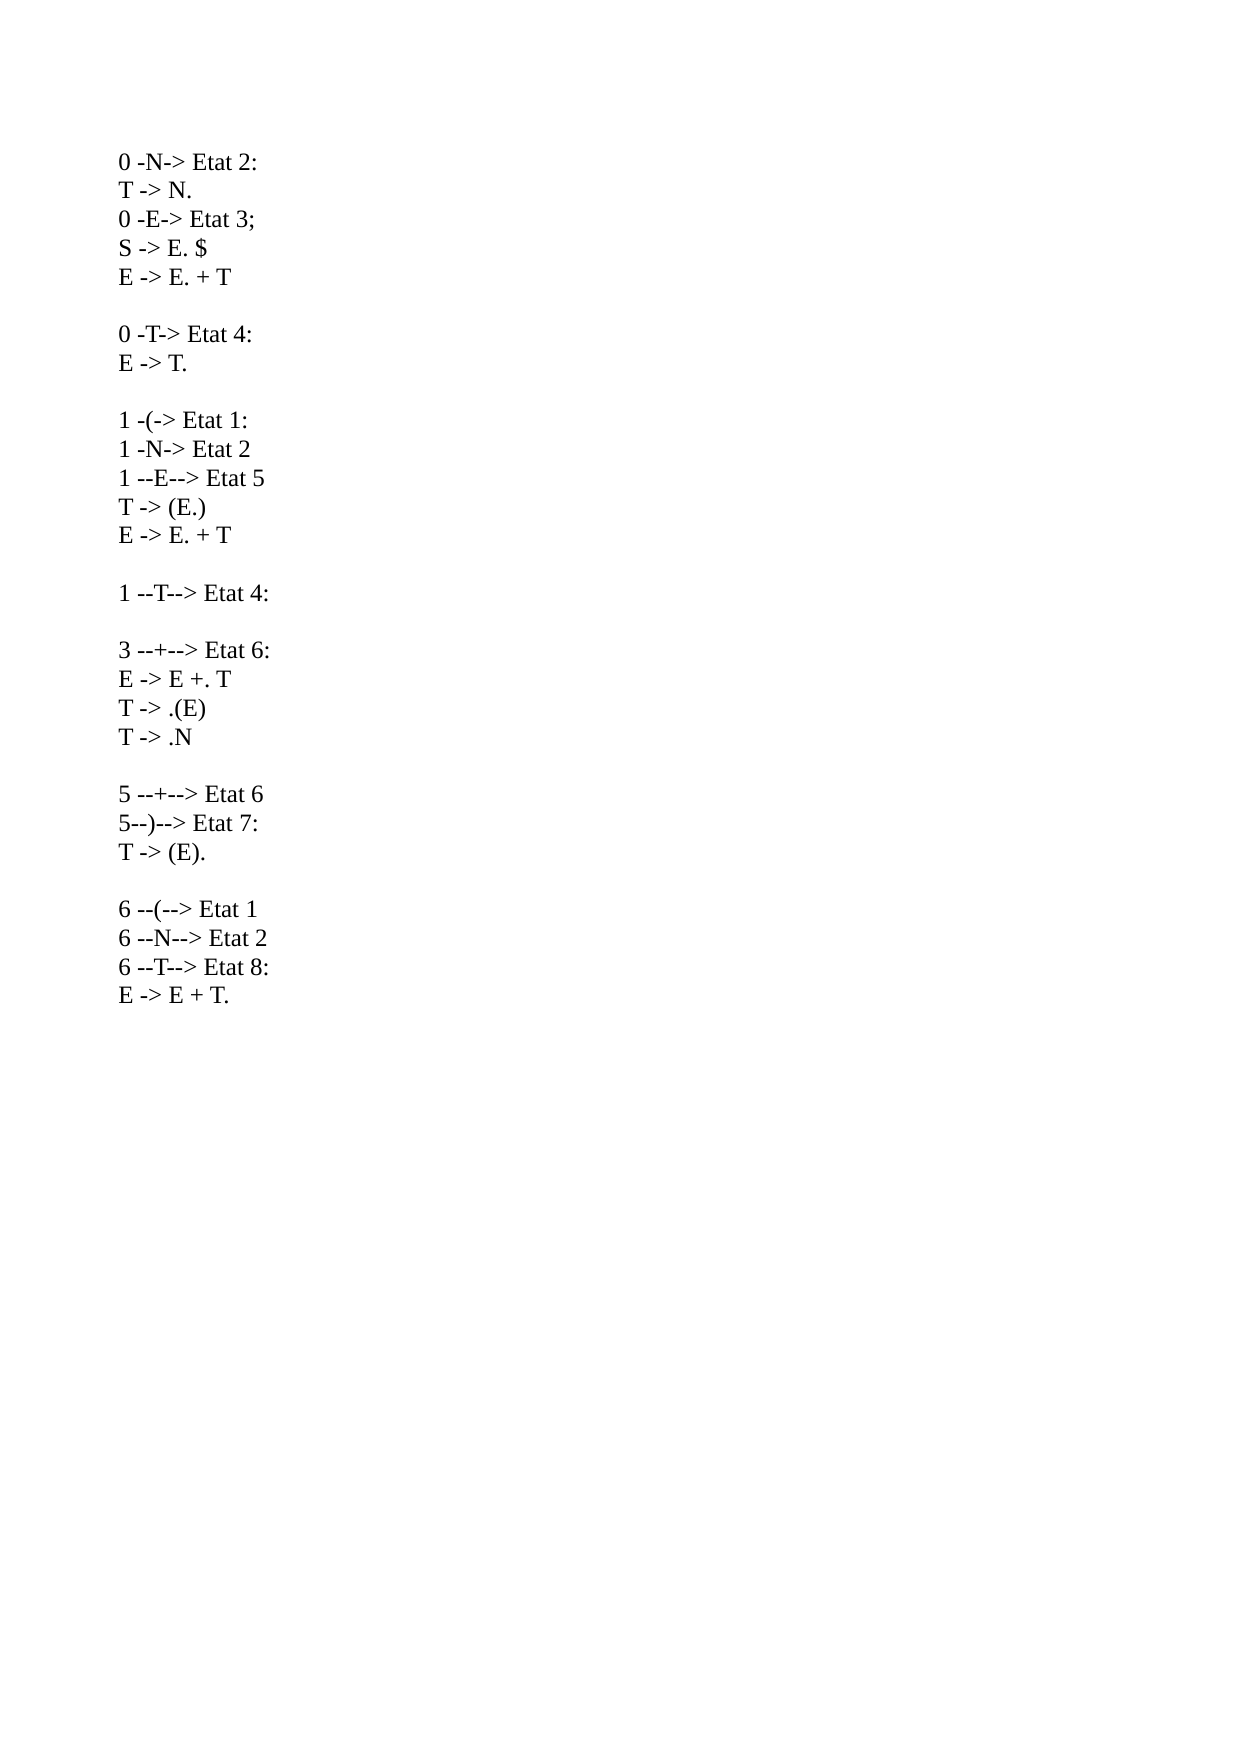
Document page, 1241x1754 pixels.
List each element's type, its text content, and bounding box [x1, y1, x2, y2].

text E -> E. + T [118, 521, 1122, 549]
text 0 -N-> Etat 2: [118, 147, 1122, 176]
text E -> T. [118, 348, 1122, 377]
text E -> E. + T [118, 262, 1122, 291]
text 3 --+--> Etat 6: [118, 636, 1122, 664]
text 0 -T-> Etat 4: [118, 319, 1122, 348]
text 1 -N-> Etat 2 [118, 434, 1122, 463]
text 5--)--> Etat 7: [118, 808, 1122, 837]
text 6 --N--> Etat 2 [118, 923, 1122, 952]
text T -> .N [118, 722, 1122, 751]
text S -> E. $ [118, 233, 1122, 262]
text 6 --T--> Etat 8: [118, 952, 1122, 981]
text T -> (E.) [118, 492, 1122, 521]
text 0 -E-> Etat 3; [118, 204, 1122, 233]
text 5 --+--> Etat 6 [118, 779, 1122, 808]
text 1 -(-> Etat 1: [118, 406, 1122, 434]
text T -> (E). [118, 837, 1122, 866]
text 1 --E--> Etat 5 [118, 463, 1122, 492]
text E -> E + T. [118, 981, 1122, 1009]
text E -> E +. T [118, 664, 1122, 693]
text T -> .(E) [118, 693, 1122, 722]
text 1 --T--> Etat 4: [118, 578, 1122, 607]
text 6 --(--> Etat 1 [118, 894, 1122, 923]
text T -> N. [118, 176, 1122, 204]
